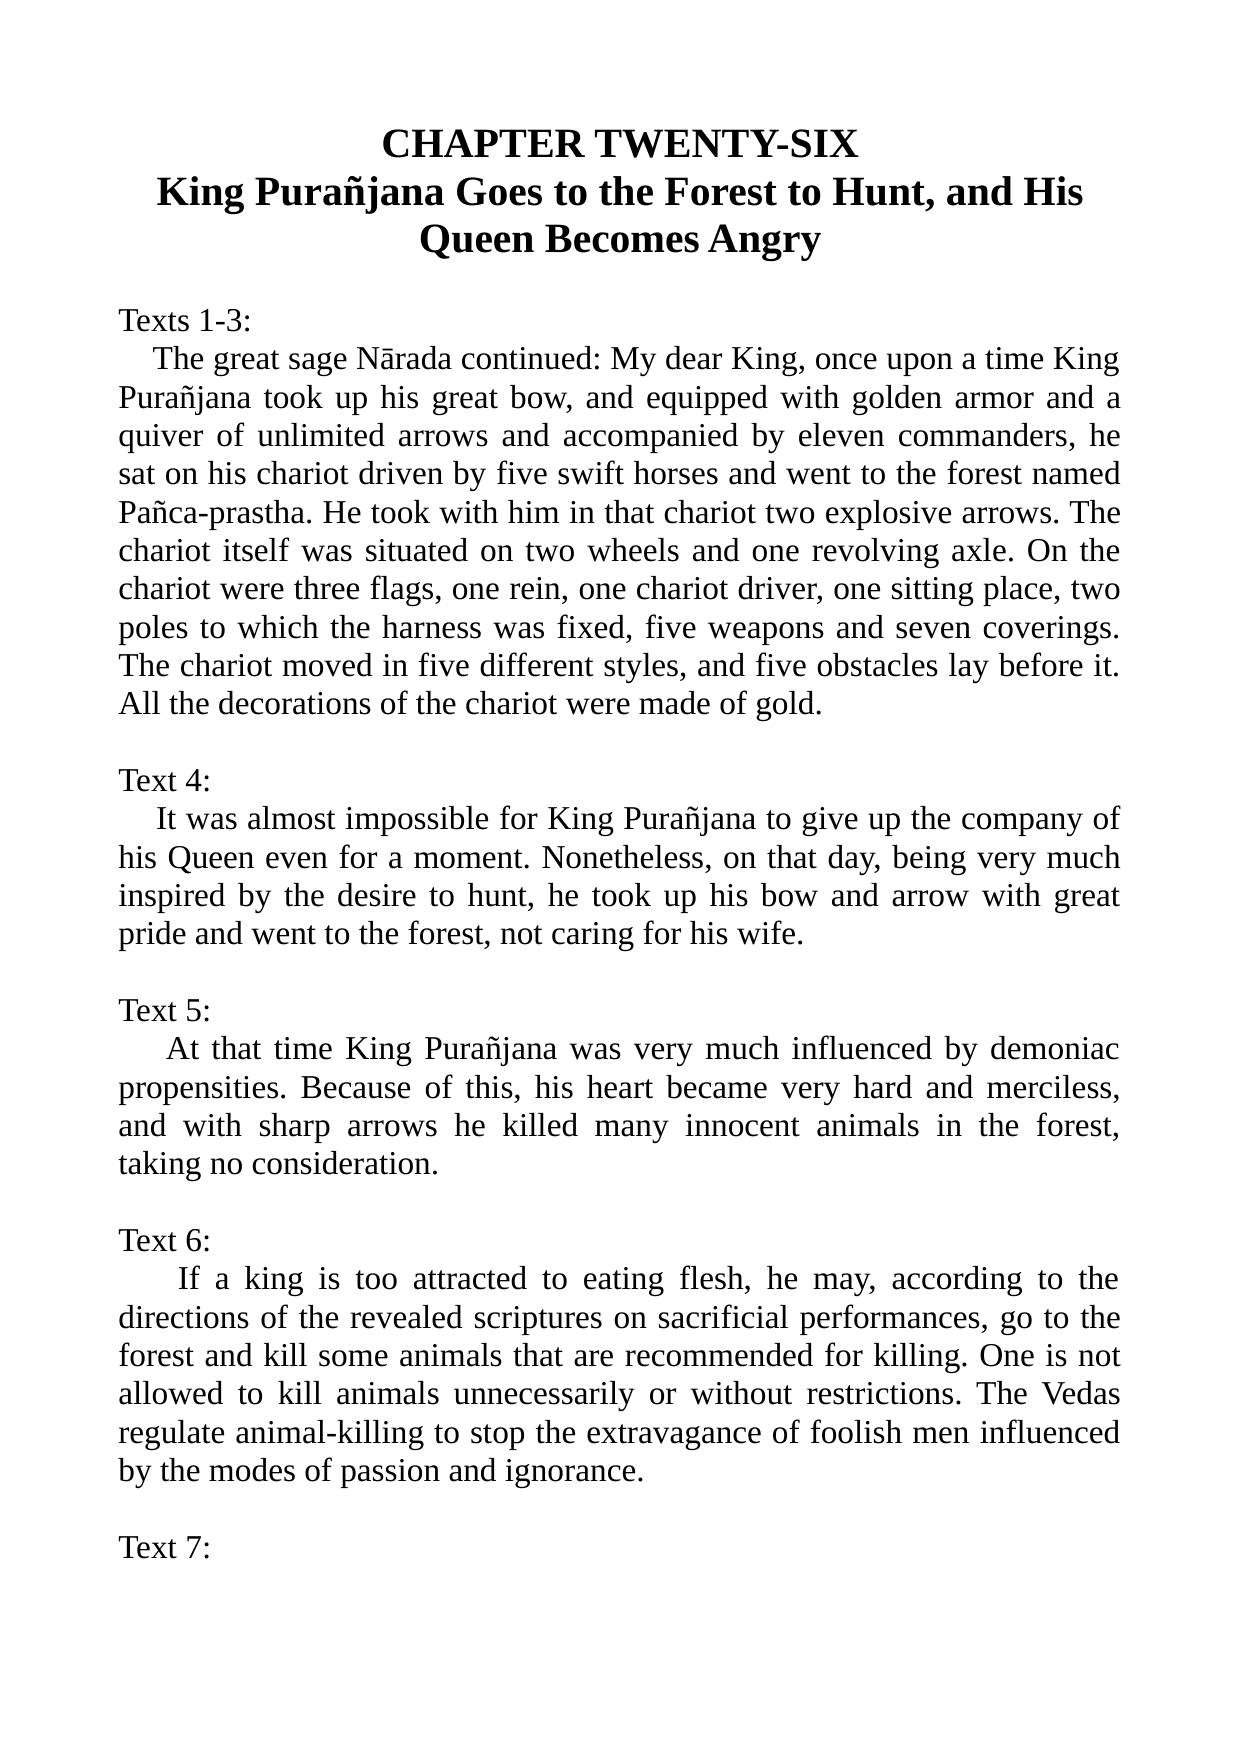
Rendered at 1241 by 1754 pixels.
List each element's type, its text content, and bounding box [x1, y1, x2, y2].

text At that time King Purañjana was very much influenced by demoniac propensities. Because of this, his heart became very hard and merciless, and with sharp arrows he killed many innocent animals in the forest, taking no consideration. [118, 1028, 1122, 1182]
text CHAPTER TWENTY-SIX [118, 118, 1122, 166]
text It was almost impossible for King Purañjana to give up the company of his Queen even for a moment. Nonetheless, on that day, being very much inspired by the desire to hunt, he took up his bow and arrow with great pride and went to the forest, not caring for his wife. [118, 798, 1122, 952]
text If a king is too attracted to eating flesh, he may, according to the directions of the revealed scriptures on sacrificial performances, go to the forest and kill some animals that are recommended for killing. One is not allowed to kill animals unnecessarily or without restrictions. The Vedas regulate animal-killing to stop the extravagance of foolish men influenced by the modes of passion and ignorance. [118, 1258, 1122, 1488]
text The great sage Nārada continued: My dear King, once upon a time King Purañjana took up his great bow, and equipped with golden armor and a quiver of unlimited arrows and accompanied by eleven commanders, he sat on his chariot driven by five swift horses and went to the forest named Pañca-prastha. He took with him in that chariot two explosive arrows. The chariot itself was situated on two wheels and one revolving axle. On the chariot were three flags, one rein, one chariot driver, one sitting place, two poles to which the harness was fixed, five weapons and seven coverings. The chariot moved in five different styles, and five obstacles lay before it. All the decorations of the chariot were made of gold. [118, 338, 1122, 722]
text Text 5: [118, 990, 1122, 1028]
text King Purañjana Goes to the Forest to Hunt, and His Queen Becomes Angry [118, 166, 1122, 262]
text Texts 1-3: [118, 300, 1122, 338]
text Text 7: [118, 1527, 1122, 1565]
text Text 6: [118, 1220, 1122, 1258]
text Text 4: [118, 760, 1122, 798]
